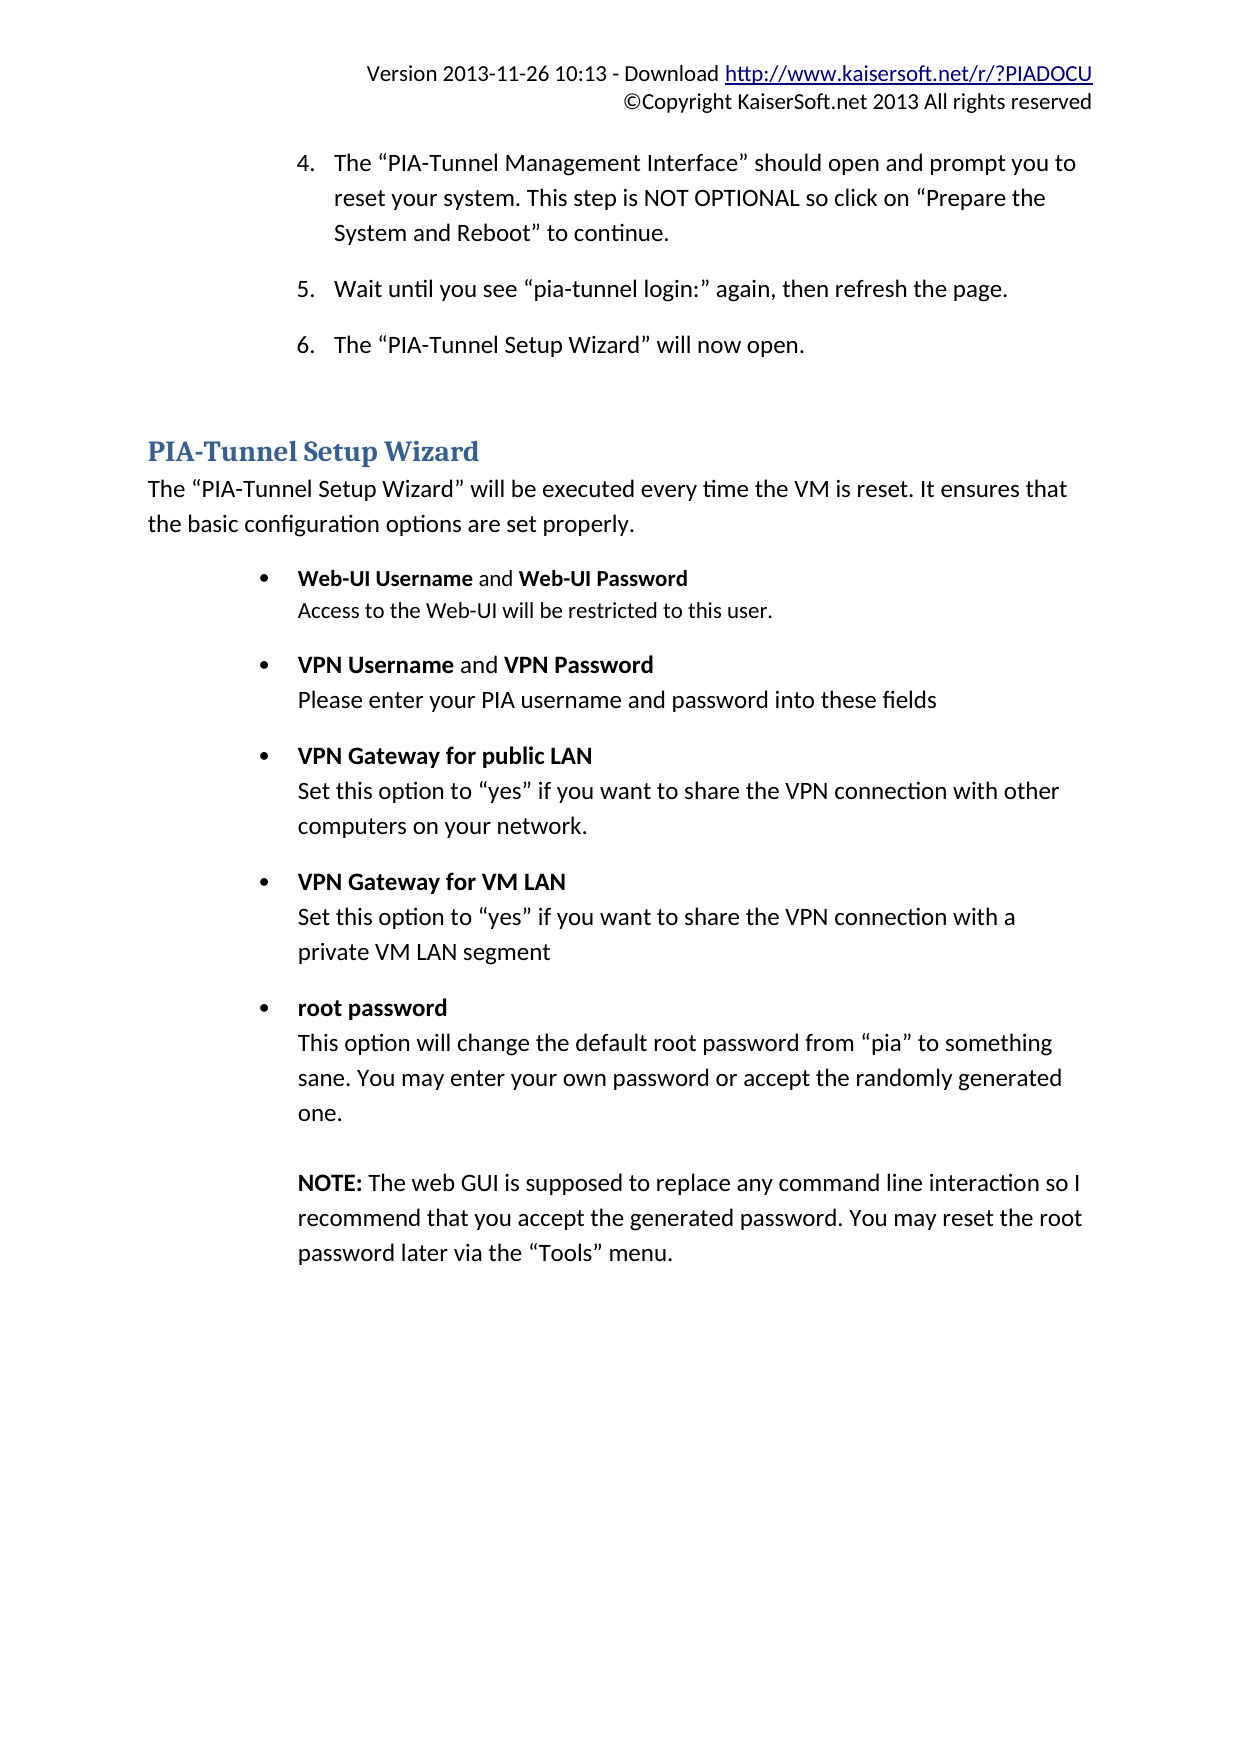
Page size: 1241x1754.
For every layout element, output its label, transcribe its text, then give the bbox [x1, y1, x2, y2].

list The “PIA-Tunnel Management Interface” should open and prompt you to reset your system. This step is NOT OPTIONAL so click on “Prepare the System and Reboot” to continue. [296, 148, 1093, 248]
list VPN Username and VPN Password Please enter your PIA username and password into these fields [260, 650, 1093, 715]
list Wait until you see “pia-tunnel login:” again, then refresh the page. [296, 273, 1093, 304]
subtitle PIA-Tunnel Setup Wizard [148, 435, 1093, 469]
list Web-UI Username and Web-UI Password Access to the Web-UI will be restricted to this user. [260, 564, 1093, 625]
list root password This option will change the default root password from “pia” to something sane. You may enter your own password or accept the randomly generated one. NOTE: The web GUI is supposed to replace any command line interaction so I recommend that you accept the generated password. You may reset the root password later via the “Tools” menu. [260, 992, 1093, 1268]
list VPN Gateway for public LAN Set this option to “yes” if you want to share the VPN connection with other computers on your network. [260, 741, 1093, 841]
list VPN Gateway for VM LAN Set this option to “yes” if you want to share the VPN connection with a private VM LAN segment [260, 866, 1093, 967]
list The “PIA-Tunnel Setup Wizard” will now open. [296, 329, 1093, 360]
text The “PIA-Tunnel Setup Wizard” will be executed every time the VM is reset. It ensures that the basic configuration options are set properly. [148, 474, 1093, 539]
